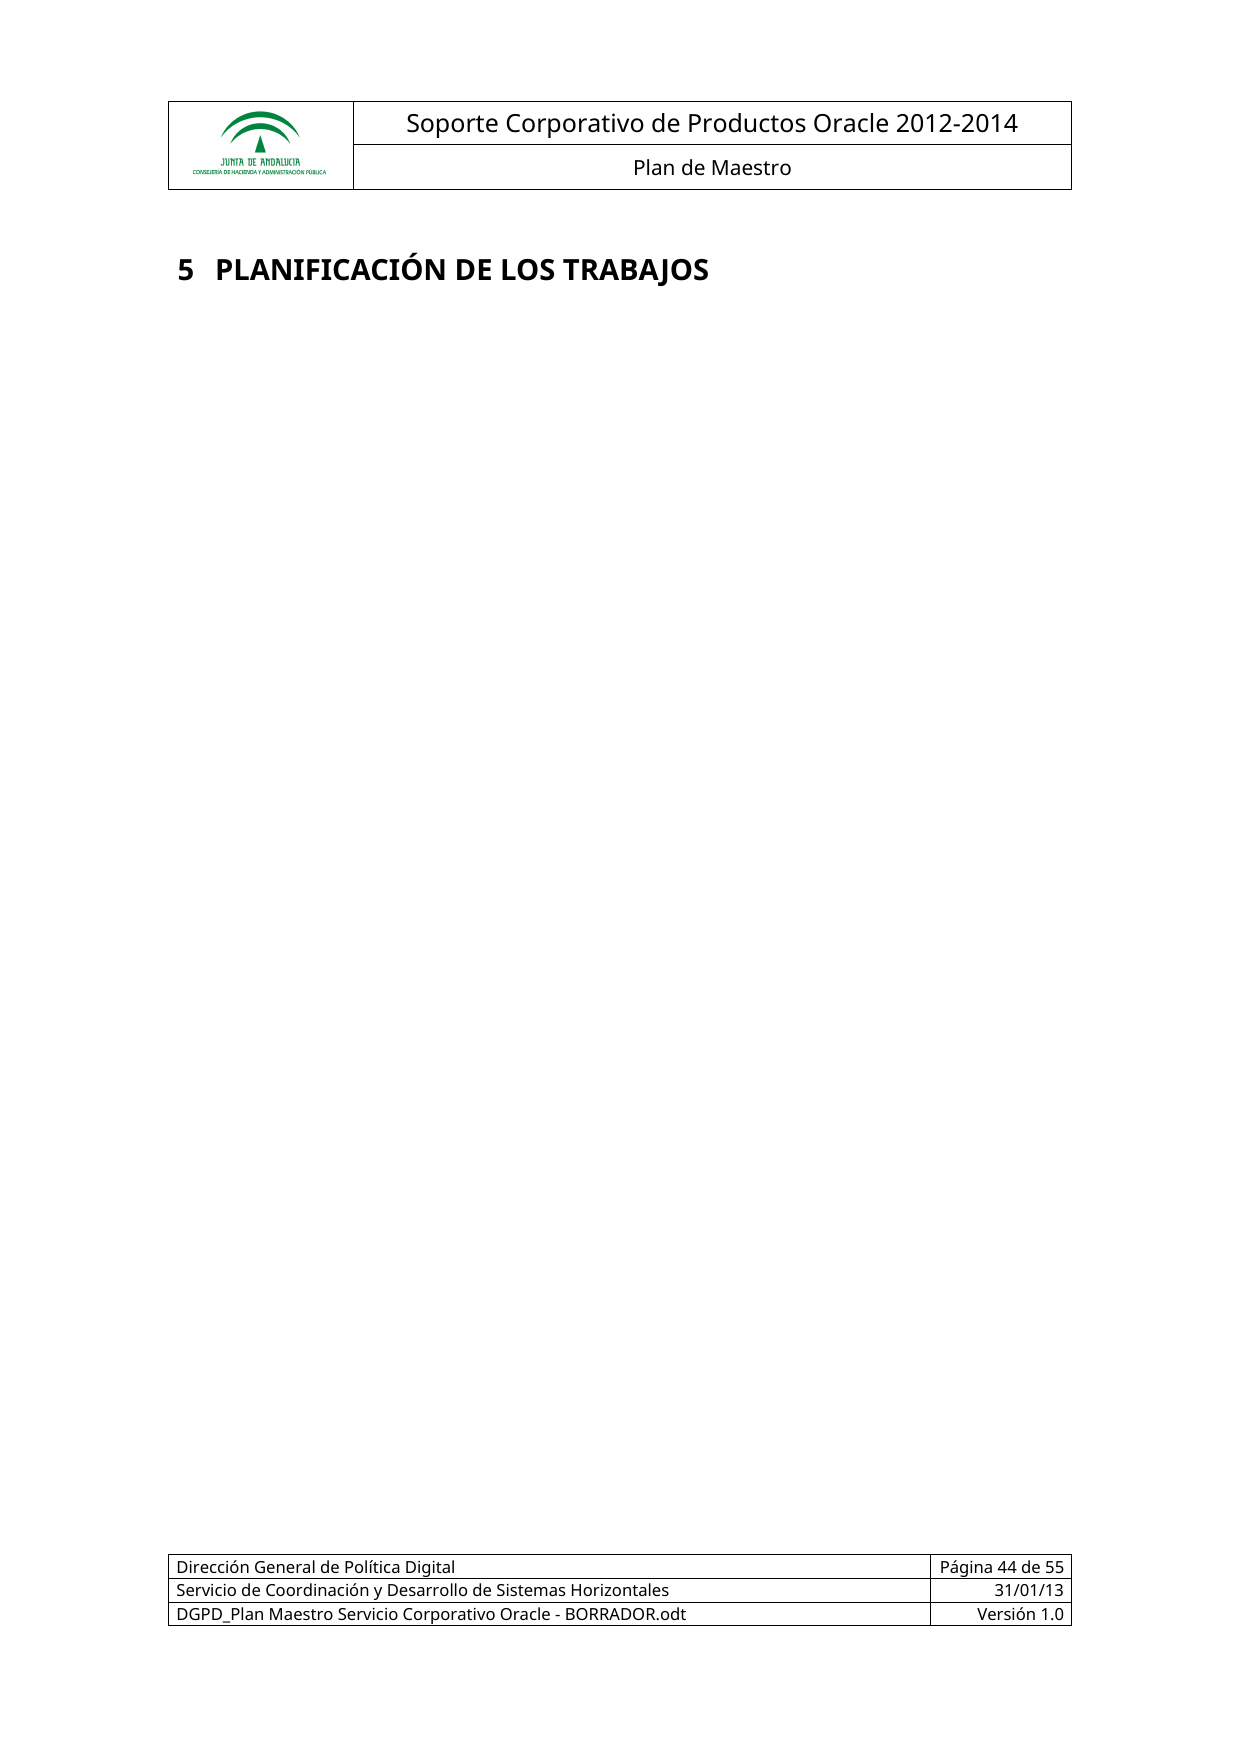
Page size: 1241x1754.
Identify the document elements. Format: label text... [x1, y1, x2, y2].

subtitle Planificación de los trabajos [177, 249, 1063, 289]
picture [192, 110, 327, 175]
